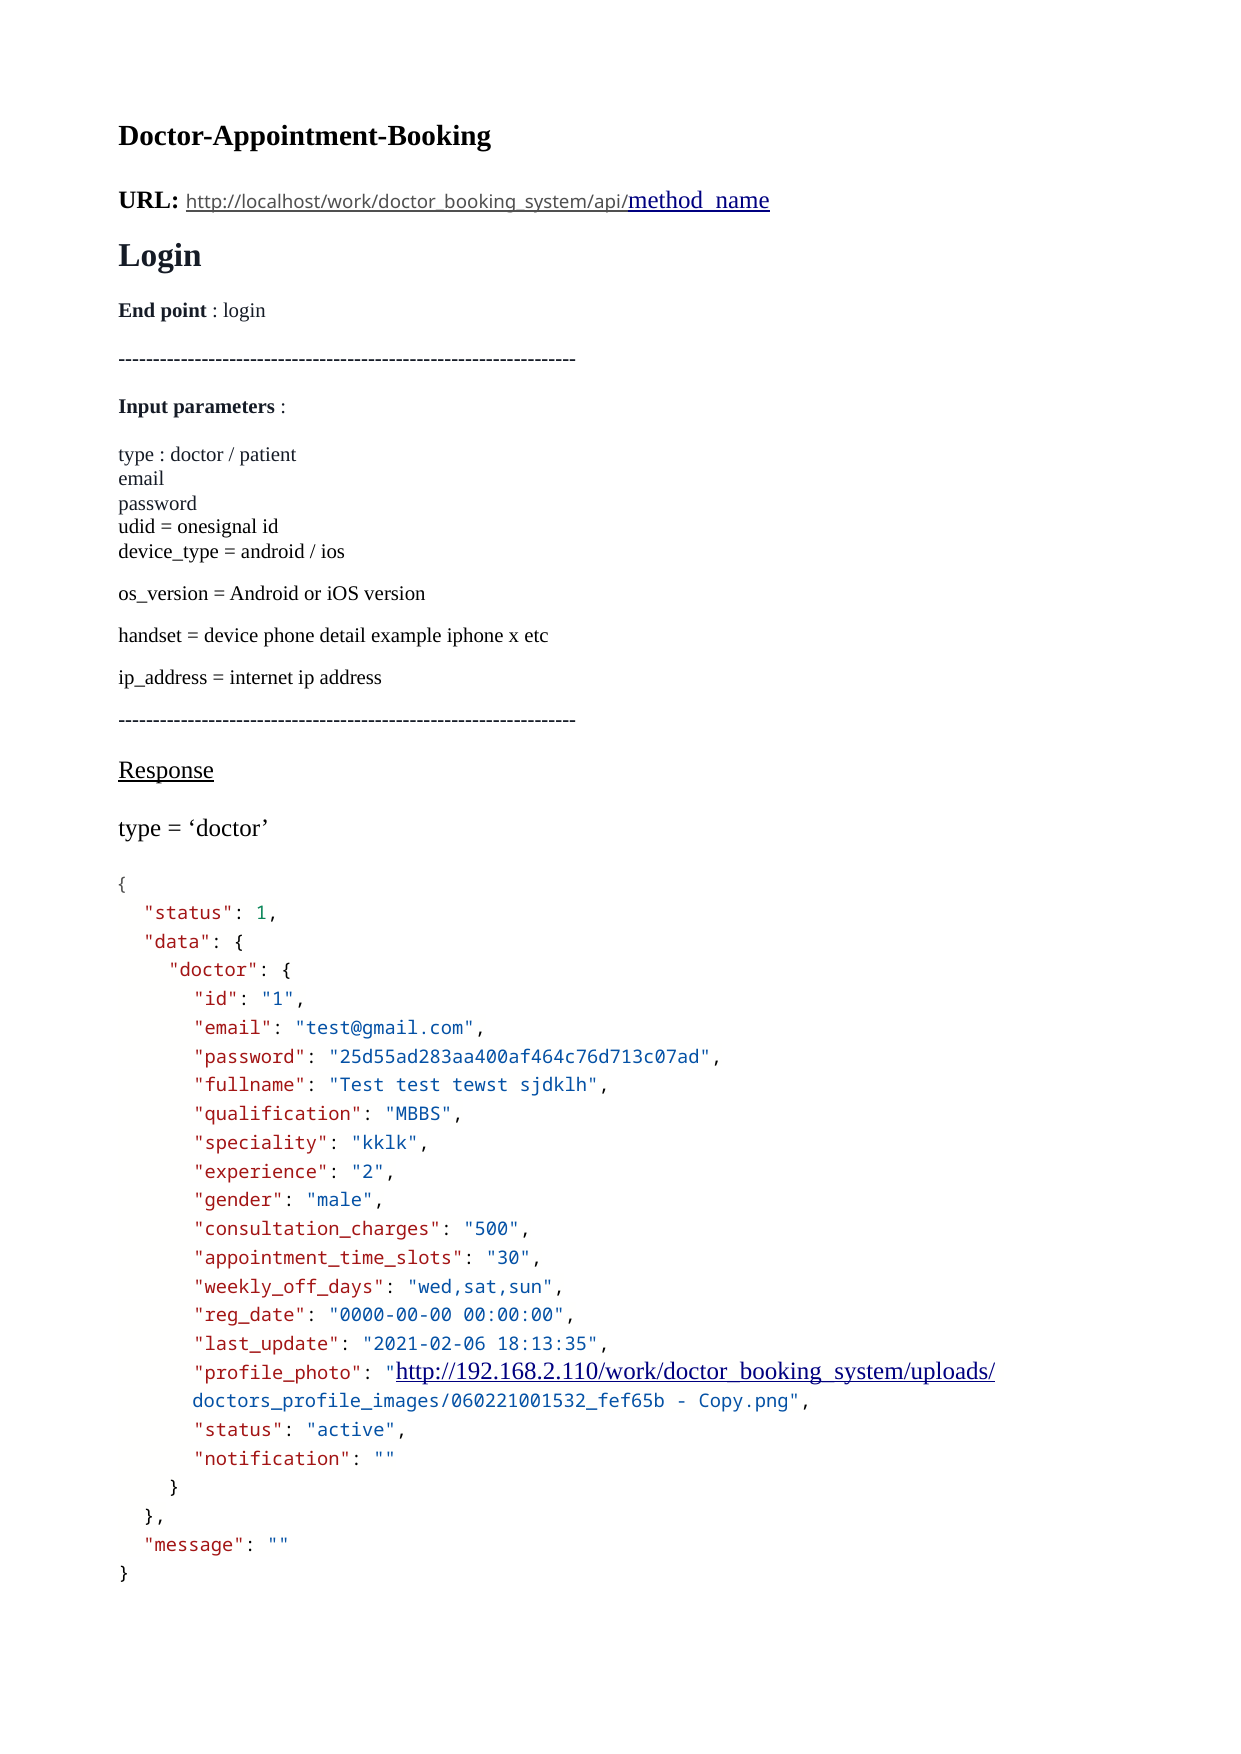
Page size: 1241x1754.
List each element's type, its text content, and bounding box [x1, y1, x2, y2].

text email [118, 466, 1122, 490]
text Response [118, 755, 1122, 784]
text "status": "active", [118, 1413, 1122, 1442]
text device_type = android / ios [118, 538, 1122, 563]
text "doctor": { [118, 953, 1122, 982]
text Input parameters : [118, 394, 1122, 418]
text "id": "1", [118, 982, 1122, 1011]
text ------------------------------------------------------------------ [118, 346, 1122, 370]
text "fullname": "Test test tewst sjdklh", [118, 1068, 1122, 1097]
text os_version = Android or iOS version [118, 581, 1122, 605]
text type = ‘doctor’ [118, 813, 1122, 870]
text "speciality": "kklk", [118, 1126, 1122, 1155]
text "reg_date": "0000-00-00 00:00:00", [118, 1298, 1122, 1327]
text password [118, 490, 1122, 514]
text } [118, 1470, 1122, 1499]
text }, [118, 1499, 1122, 1528]
text { [118, 870, 1122, 896]
text End point : login [118, 298, 1122, 322]
text udid = onesignal id [118, 514, 1122, 538]
text } [118, 1557, 1122, 1585]
text Doctor-Appointment-Booking URL: http://localhost/work/doctor_booking_system/api/method_name Login [118, 118, 1122, 274]
text "gender": "male", [118, 1183, 1122, 1212]
text "notification": "" [118, 1442, 1122, 1470]
text "email": "test@gmail.com", [118, 1011, 1122, 1040]
text "qualification": "MBBS", [118, 1097, 1122, 1126]
text "last_update": "2021-02-06 18:13:35", [118, 1327, 1122, 1356]
text "message": "" [118, 1528, 1122, 1557]
text ip_address = internet ip address [118, 665, 1122, 689]
text "password": "25d55ad283aa400af464c76d713c07ad", [118, 1040, 1122, 1068]
text ------------------------------------------------------------------ [118, 707, 1122, 731]
text "profile_photo": "http://192.168.2.110/work/doctor_booking_system/uploads/ doctors_profile_images/060221001532_fef65b - Copy.png", [118, 1356, 1122, 1413]
text "data": { [118, 925, 1122, 953]
text "consultation_charges": "500", [118, 1212, 1122, 1241]
text handset = device phone detail example iphone x etc [118, 623, 1122, 647]
text "status": 1, [118, 896, 1122, 925]
text type : doctor / patient [118, 442, 1122, 466]
text "appointment_time_slots": "30", [118, 1241, 1122, 1270]
text "experience": "2", [118, 1155, 1122, 1183]
text "weekly_off_days": "wed,sat,sun", [118, 1270, 1122, 1298]
